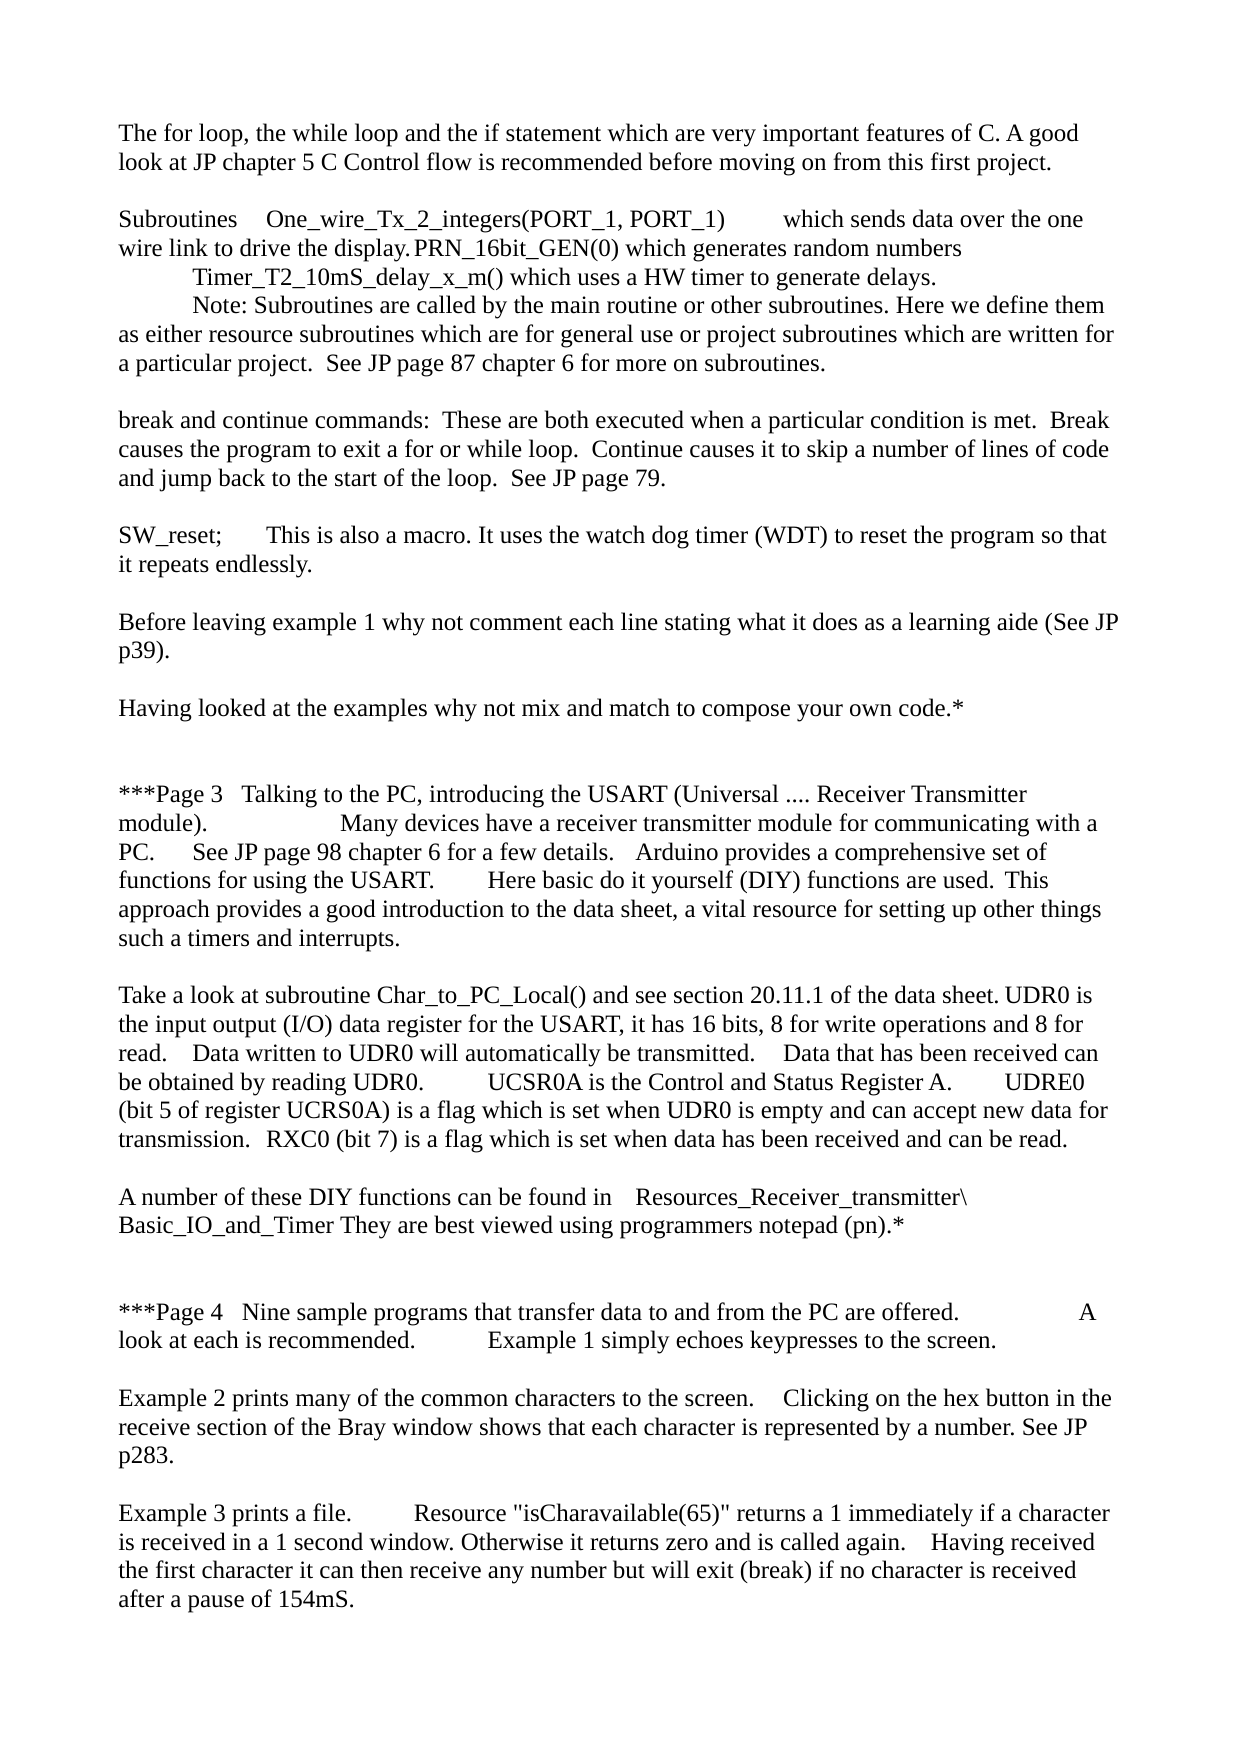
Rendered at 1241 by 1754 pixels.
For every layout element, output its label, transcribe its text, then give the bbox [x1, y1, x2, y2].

text Having looked at the examples why not mix and match to compose your own code.* [118, 693, 1122, 722]
text The for loop, the while loop and the if statement which are very important features of C. A good look at JP chapter 5 C Control flow is recommended before moving on from this first project. [118, 118, 1122, 176]
text Example 2 prints many of the common characters to the screen. Clicking on the hex button in the receive section of the Bray window shows that each character is represented by a number. See JP p283. [118, 1383, 1122, 1469]
text A number of these DIY functions can be found in Resources_Receiver_transmitter\Basic_IO_and_Timer They are best viewed using programmers notepad (pn).* [118, 1182, 1122, 1239]
text SW_reset; This is also a macro. It uses the watch dog timer (WDT) to reset the program so that it repeats endlessly. [118, 521, 1122, 578]
text ***Page 3 Talking to the PC, introducing the USART (Universal .... Receiver Transmitter module). Many devices have a receiver transmitter module for communicating with a PC. See JP page 98 chapter 6 for a few details. Arduino provides a comprehensive set of functions for using the USART. Here basic do it yourself (DIY) functions are used. This approach provides a good introduction to the data sheet, a vital resource for setting up other things such a timers and interrupts. [118, 779, 1122, 952]
text Before leaving example 1 why not comment each line stating what it does as a learning aide (See JP p39). [118, 607, 1122, 664]
text break and continue commands: These are both executed when a particular condition is met. Break causes the program to exit a for or while loop. Continue causes it to skip a number of lines of code and jump back to the start of the loop. See JP page 79. [118, 406, 1122, 492]
text Example 3 prints a file. Resource "isCharavailable(65)" returns a 1 immediately if a character is received in a 1 second window. Otherwise it returns zero and is called again. Having received the first character it can then receive any number but will exit (break) if no character is received after a pause of 154mS. [118, 1498, 1122, 1613]
text Take a look at subroutine Char_to_PC_Local() and see section 20.11.1 of the data sheet. UDR0 is the input output (I/O) data register for the USART, it has 16 bits, 8 for write operations and 8 for read. Data written to UDR0 will automatically be transmitted. Data that has been received can be obtained by reading UDR0. UCSR0A is the Control and Status Register A. UDRE0 (bit 5 of register UCRS0A) is a flag which is set when UDR0 is empty and can accept new data for transmission. RXC0 (bit 7) is a flag which is set when data has been received and can be read. [118, 981, 1122, 1153]
text ***Page 4 Nine sample programs that transfer data to and from the PC are offered. A look at each is recommended. Example 1 simply echoes keypresses to the screen. [118, 1297, 1122, 1354]
text Subroutines One_wire_Tx_2_integers(PORT_1, PORT_1) which sends data over the one wire link to drive the display. PRN_16bit_GEN(0) which generates random numbers Timer_T2_10mS_delay_x_m() which uses a HW timer to generate delays. Note: Subroutines are called by the main routine or other subroutines. Here we define them as either resource subroutines which are for general use or project subroutines which are written for a particular project. See JP page 87 chapter 6 for more on subroutines. [118, 204, 1122, 377]
